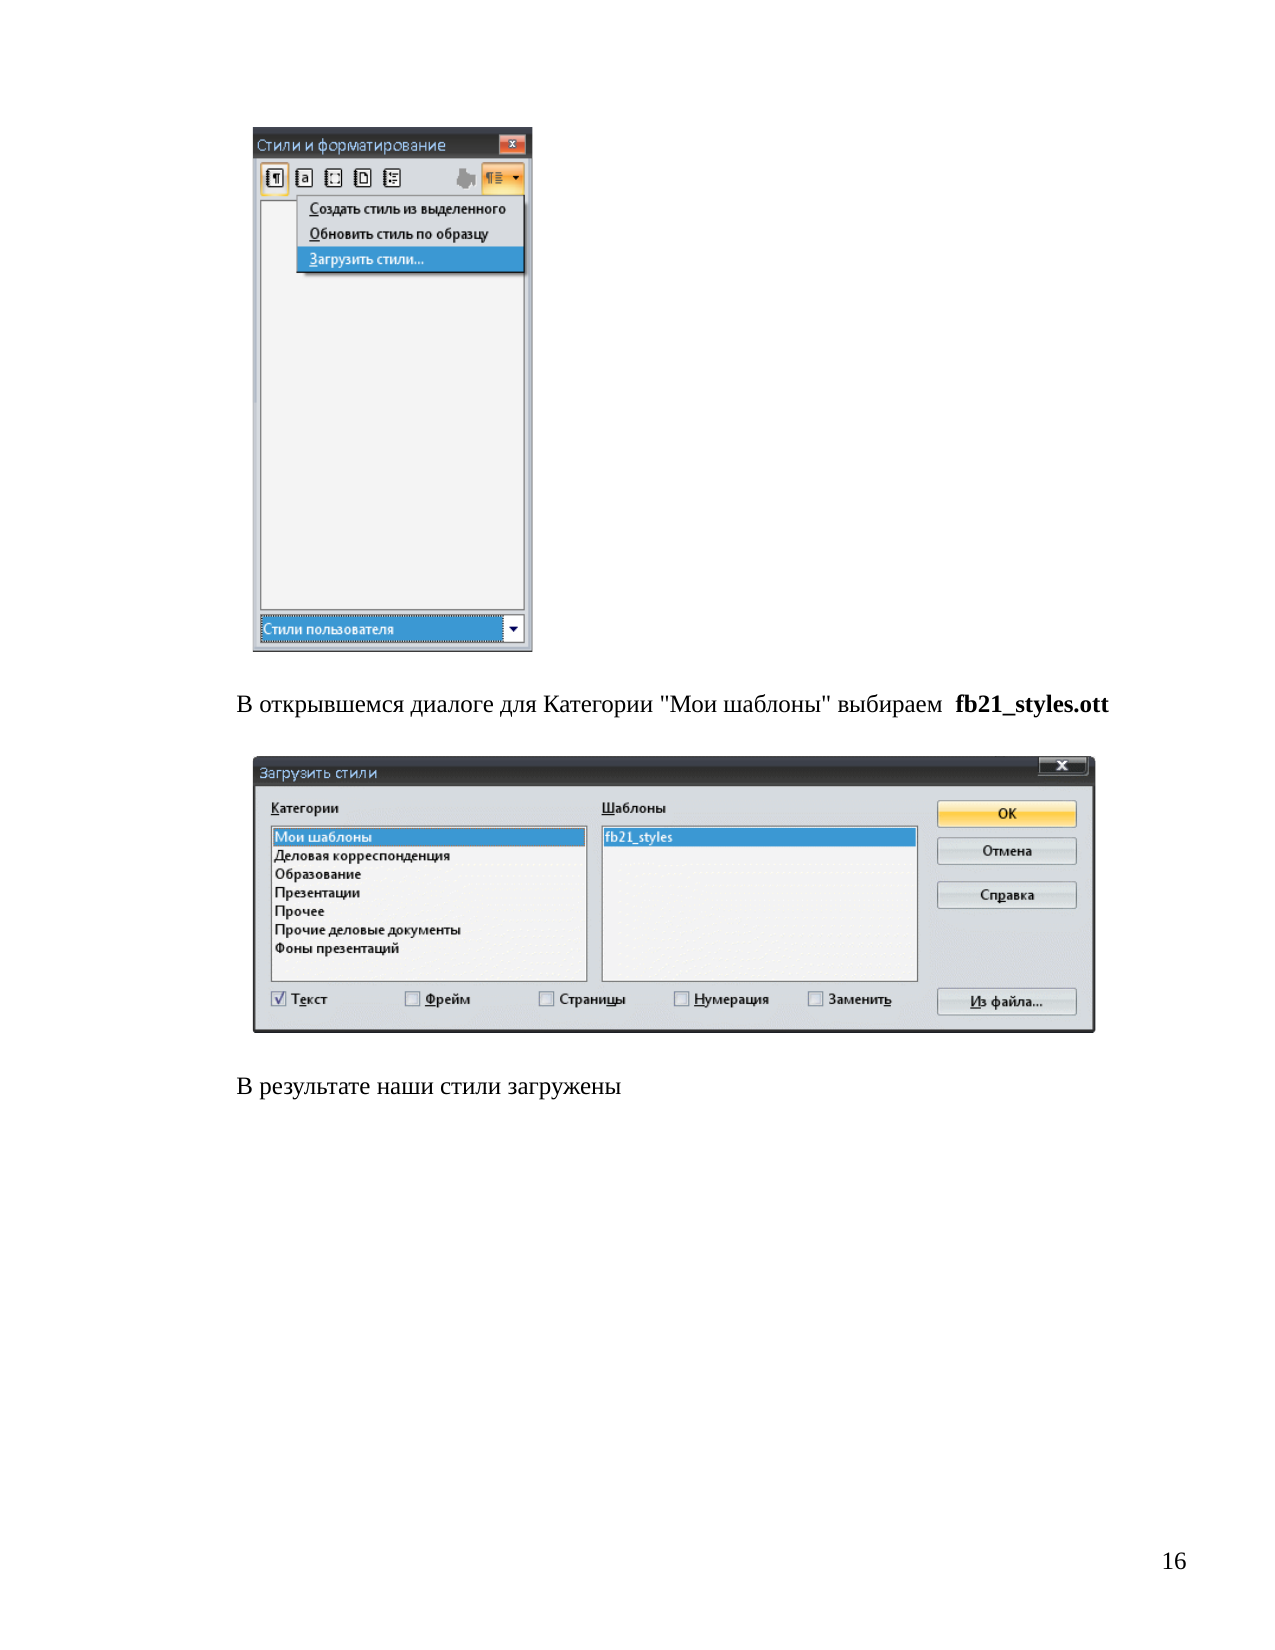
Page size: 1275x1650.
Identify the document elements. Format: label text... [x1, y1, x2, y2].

text В открывшемся диалоге для Категории "Мои шаблоны" выбираем fb21_styles.ott [177, 689, 1186, 718]
picture [252, 756, 1096, 1033]
picture [252, 127, 533, 652]
text В результате наши стили загружены [177, 1071, 1186, 1099]
